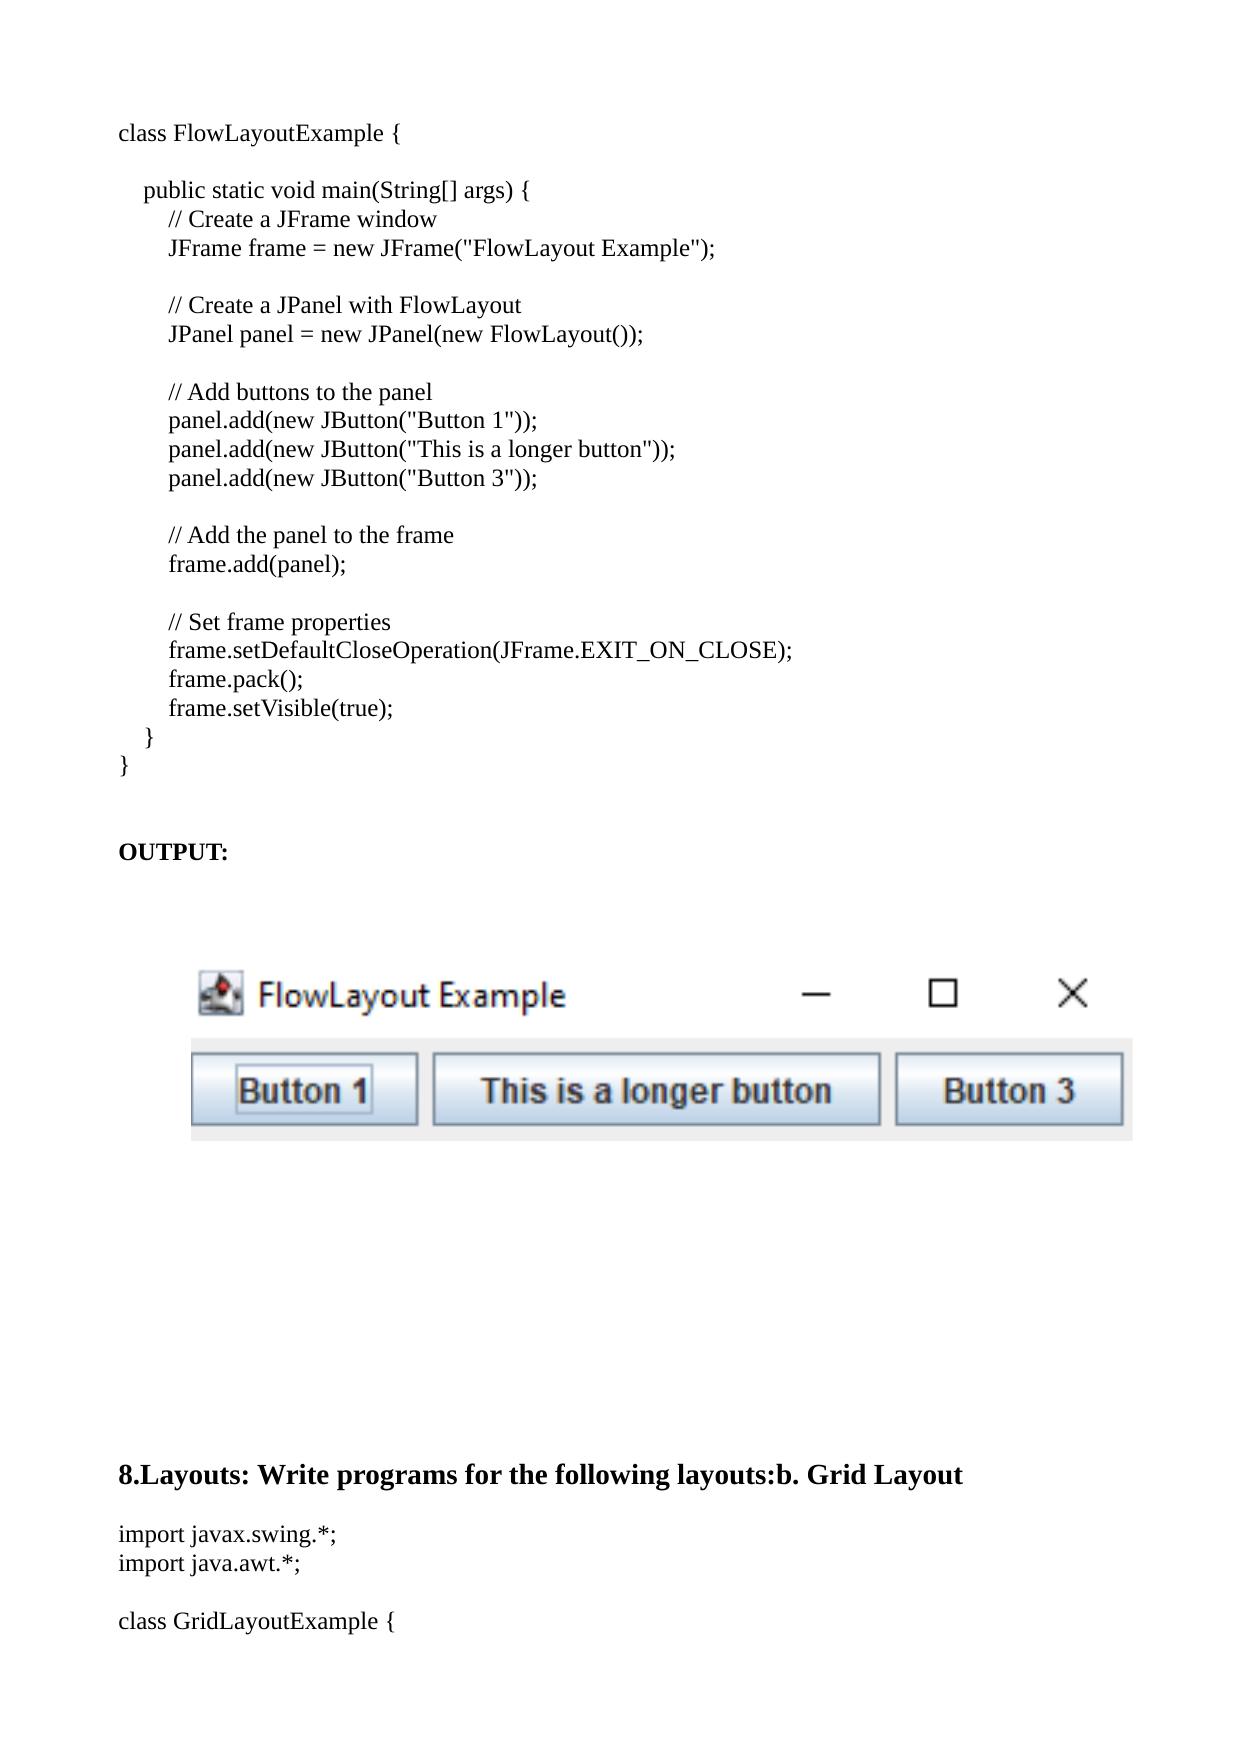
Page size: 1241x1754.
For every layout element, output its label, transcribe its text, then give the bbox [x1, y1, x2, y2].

text OUTPUT: [118, 837, 1122, 923]
text 8.Layouts: Write programs for the following layouts:b. Grid Layout [118, 1457, 1122, 1519]
text class FlowLayoutExample { public static void main(String[] args) { // Create a JFrame window JFrame frame = new JFrame("FlowLayout Example"); // Create a JPanel with FlowLayout JPanel panel = new JPanel(new FlowLayout()); // Add buttons to the panel panel.add(new JButton("Button 1")); panel.add(new JButton("This is a longer button")); panel.add(new JButton("Button 3")); // Add the panel to the frame frame.add(panel); // Set frame properties frame.setDefaultCloseOperation(JFrame.EXIT_ON_CLOSE); frame.pack(); frame.setVisible(true); } } [118, 118, 1122, 808]
picture [191, 957, 1133, 1141]
text import javax.swing.*; import java.awt.*; class GridLayoutExample { [118, 1519, 1122, 1634]
